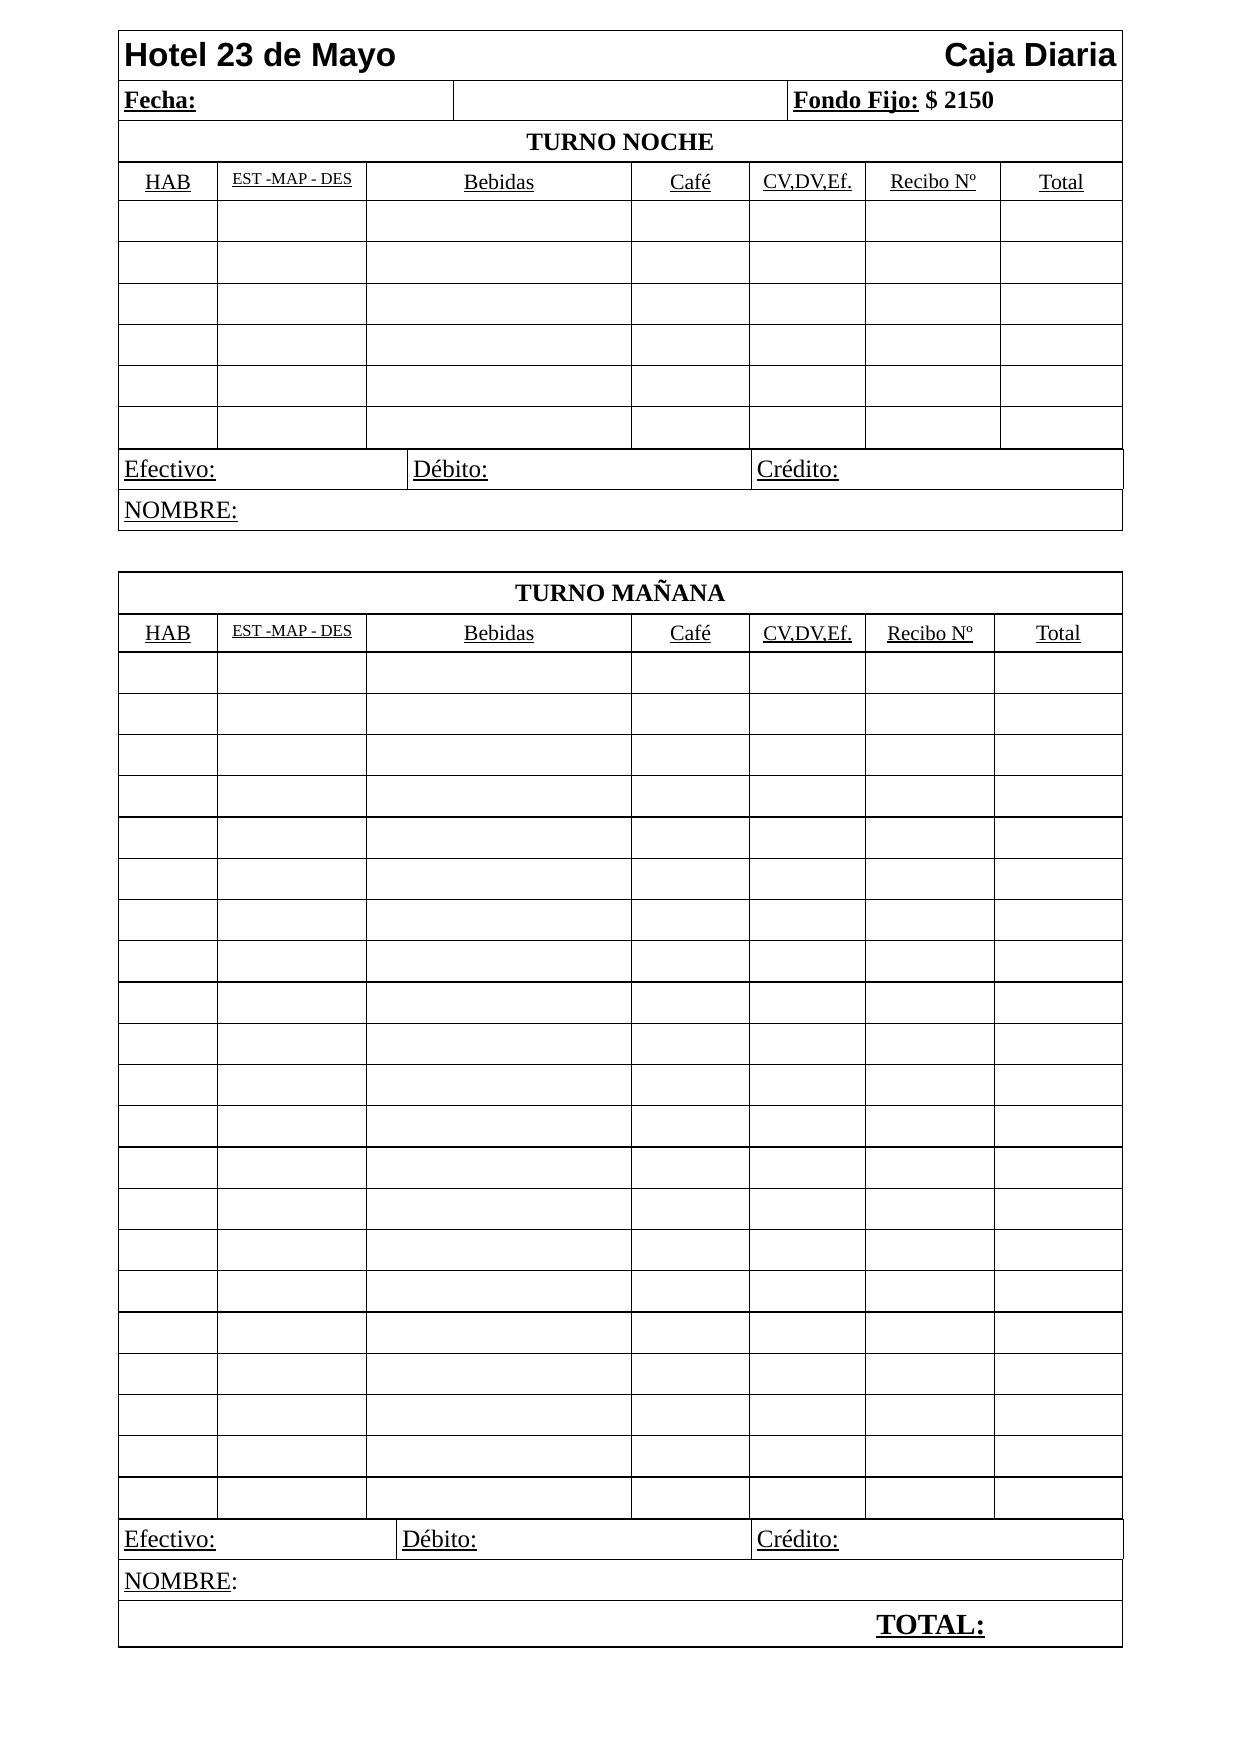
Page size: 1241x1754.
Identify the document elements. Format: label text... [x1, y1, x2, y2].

table_cell [1001, 201, 1122, 241]
table_cell [632, 201, 749, 241]
table_cell [750, 1230, 865, 1270]
table_cell [995, 735, 1122, 775]
table_cell [119, 653, 217, 693]
table_cell [367, 900, 631, 940]
table_cell [866, 1106, 994, 1146]
table_cell [750, 1065, 865, 1105]
table_cell [866, 242, 1000, 282]
table_cell Fondo Fijo: $ 2150 [788, 81, 1122, 120]
table_cell [866, 859, 994, 899]
table_cell Fecha: [119, 81, 453, 120]
table_cell [218, 407, 366, 447]
table_cell [632, 776, 749, 816]
table_cell [367, 1106, 631, 1146]
table_cell [218, 983, 366, 1023]
table_header Crédito: [752, 1520, 1123, 1559]
table_cell [367, 1478, 631, 1518]
table_cell [367, 1313, 631, 1353]
table_cell [119, 1148, 217, 1188]
table_cell [367, 284, 631, 324]
table_cell [632, 941, 749, 981]
table_cell [866, 1148, 994, 1188]
table_header EST -MAP - DES [218, 615, 366, 651]
table_cell [866, 735, 994, 775]
table_cell [119, 1354, 217, 1394]
table_cell [632, 407, 749, 447]
table_cell [119, 983, 217, 1023]
table_cell [367, 859, 631, 899]
table_cell [367, 1189, 631, 1229]
table_cell [632, 735, 749, 775]
table_cell [750, 776, 865, 816]
table_cell [119, 1024, 217, 1064]
table_cell [119, 407, 217, 447]
table_cell [367, 983, 631, 1023]
table_cell [995, 1230, 1122, 1270]
table_cell [1001, 284, 1122, 324]
table_cell [750, 325, 865, 365]
table_cell [750, 983, 865, 1023]
table_cell [750, 407, 865, 447]
table_header Café [632, 163, 749, 200]
table_cell [750, 941, 865, 981]
table_cell [750, 1148, 865, 1188]
table_cell [632, 1395, 749, 1435]
table_cell [995, 818, 1122, 858]
table_cell [367, 1148, 631, 1188]
table_cell [218, 1148, 366, 1188]
table_cell [995, 1189, 1122, 1229]
table_cell [866, 325, 1000, 365]
table_cell [866, 1478, 994, 1518]
table_cell [866, 284, 1000, 324]
table_cell [119, 366, 217, 406]
table_cell [119, 284, 217, 324]
table_cell [119, 1106, 217, 1146]
table_header CV,DV,Ef. [750, 163, 865, 200]
table_cell [119, 900, 217, 940]
table_cell [632, 1148, 749, 1188]
table_cell [995, 1065, 1122, 1105]
table_cell [367, 818, 631, 858]
table_cell [119, 1230, 217, 1270]
table_cell [367, 694, 631, 734]
table_cell [632, 1436, 749, 1476]
table_cell [995, 900, 1122, 940]
table_header HAB [119, 163, 217, 200]
table_cell [995, 1106, 1122, 1146]
table_header NOMBRE: [119, 490, 1122, 530]
table_cell [119, 941, 217, 981]
table_header CV,DV,Ef. [750, 615, 865, 651]
table_cell [632, 1230, 749, 1270]
table_cell [750, 653, 865, 693]
table_cell [750, 366, 865, 406]
table_cell [367, 1395, 631, 1435]
table_cell [866, 818, 994, 858]
table_cell [218, 242, 366, 282]
table_cell [454, 81, 787, 120]
table_cell [632, 900, 749, 940]
table_header Bebidas [367, 163, 631, 200]
table_cell [367, 201, 631, 241]
table_cell [367, 941, 631, 981]
table_cell [632, 366, 749, 406]
table_cell [119, 1395, 217, 1435]
table_header Café [632, 615, 749, 651]
table_cell [632, 818, 749, 858]
table_cell [995, 776, 1122, 816]
table_header NOMBRE: [119, 1560, 1122, 1600]
table_cell [1001, 242, 1122, 282]
table_cell [119, 1436, 217, 1476]
table_cell [995, 1024, 1122, 1064]
table_cell [750, 859, 865, 899]
table_cell [367, 325, 631, 365]
table_cell [632, 694, 749, 734]
table_cell [995, 1354, 1122, 1394]
table_cell [750, 900, 865, 940]
table_cell [866, 1230, 994, 1270]
table_cell [750, 694, 865, 734]
table_cell [367, 1024, 631, 1064]
table_cell [866, 1271, 994, 1311]
table_cell [995, 653, 1122, 693]
table_cell [218, 1478, 366, 1518]
table_cell [995, 1148, 1122, 1188]
table_cell [866, 1065, 994, 1105]
table_header Efectivo: [119, 1520, 396, 1559]
table_header Débito: [408, 450, 751, 489]
table_cell TOTAL: [119, 1601, 1122, 1646]
table_header TURNO NOCHE [119, 121, 1122, 161]
table_header [118, 531, 1122, 571]
table_cell [367, 1436, 631, 1476]
table_cell [995, 859, 1122, 899]
table_cell [119, 1478, 217, 1518]
table_cell [632, 325, 749, 365]
table_cell [218, 366, 366, 406]
table_cell [632, 983, 749, 1023]
table_cell [218, 694, 366, 734]
table_cell [1001, 325, 1122, 365]
table_cell [218, 1354, 366, 1394]
table_cell [995, 983, 1122, 1023]
table_cell TURNO MAÑANA [119, 573, 1122, 613]
table_cell [866, 983, 994, 1023]
table_cell [119, 859, 217, 899]
table_cell [750, 1024, 865, 1064]
table_header Recibo Nº [866, 615, 994, 651]
table_cell [750, 1395, 865, 1435]
table_cell [218, 1189, 366, 1229]
table_cell [750, 284, 865, 324]
table_cell [367, 735, 631, 775]
table_cell [995, 1395, 1122, 1435]
table_cell [367, 776, 631, 816]
table_cell [218, 1230, 366, 1270]
table_cell [750, 1478, 865, 1518]
table_cell [367, 1271, 631, 1311]
table_cell [995, 1271, 1122, 1311]
table_cell [218, 1271, 366, 1311]
table_cell [750, 818, 865, 858]
table_cell [866, 1189, 994, 1229]
table_cell [218, 284, 366, 324]
table_cell [119, 201, 217, 241]
table_cell [632, 1271, 749, 1311]
table_cell [367, 407, 631, 447]
table_header Total [995, 615, 1122, 651]
table_cell [119, 1313, 217, 1353]
table_cell [1001, 366, 1122, 406]
table_cell [218, 735, 366, 775]
table_cell [750, 1313, 865, 1353]
table_cell [995, 1478, 1122, 1518]
table_cell [750, 1189, 865, 1229]
table_cell [750, 1271, 865, 1311]
table_cell [218, 859, 366, 899]
table_cell [367, 1230, 631, 1270]
table_cell [632, 1478, 749, 1518]
table_cell [119, 735, 217, 775]
table_header Débito: [397, 1520, 751, 1559]
table_cell [119, 694, 217, 734]
table_cell [632, 1189, 749, 1229]
table_cell [367, 366, 631, 406]
table_cell [632, 1354, 749, 1394]
table_cell [119, 242, 217, 282]
table_cell [866, 900, 994, 940]
table_cell [866, 1395, 994, 1435]
table_cell [632, 859, 749, 899]
table_cell [218, 653, 366, 693]
table_cell [866, 653, 994, 693]
table_cell [750, 242, 865, 282]
table_header EST -MAP - DES [218, 163, 366, 200]
table_cell [218, 1436, 366, 1476]
table_cell [218, 1065, 366, 1105]
table_cell [632, 1024, 749, 1064]
table_cell [218, 325, 366, 365]
table_cell [866, 366, 1000, 406]
table_cell [632, 1106, 749, 1146]
table_cell [218, 1024, 366, 1064]
table_cell [995, 1436, 1122, 1476]
table_cell [866, 201, 1000, 241]
table_header Recibo Nº [866, 163, 1000, 200]
table_cell [367, 653, 631, 693]
table_cell [866, 941, 994, 981]
table_cell [632, 284, 749, 324]
table_header Efectivo: [119, 450, 407, 489]
table_cell [866, 776, 994, 816]
table_cell [750, 201, 865, 241]
table_cell [995, 694, 1122, 734]
table_cell [750, 1436, 865, 1476]
table_cell [218, 776, 366, 816]
table_cell [218, 201, 366, 241]
table_cell [632, 653, 749, 693]
table_cell [119, 818, 217, 858]
table_header Caja Diaria [788, 31, 1122, 79]
table_cell [119, 776, 217, 816]
table_cell [218, 941, 366, 981]
table_cell [632, 1065, 749, 1105]
table_header HAB [119, 615, 217, 651]
table_cell [866, 694, 994, 734]
table_cell [218, 1313, 366, 1353]
table_cell [866, 1024, 994, 1064]
table_cell [866, 1436, 994, 1476]
table_cell [367, 1065, 631, 1105]
table_header Bebidas [367, 615, 631, 651]
table_cell [218, 1395, 366, 1435]
table_cell [995, 941, 1122, 981]
table_cell [367, 1354, 631, 1394]
table_cell [119, 1065, 217, 1105]
table_cell [632, 1313, 749, 1353]
table_header Total [1001, 163, 1122, 200]
table_cell [1001, 407, 1122, 447]
table_cell [995, 1313, 1122, 1353]
table_cell [632, 242, 749, 282]
table_cell [218, 818, 366, 858]
table_cell [119, 1189, 217, 1229]
table_cell [367, 242, 631, 282]
table_cell [866, 407, 1000, 447]
table_cell [119, 325, 217, 365]
table_header Hotel 23 de Mayo [119, 31, 787, 79]
table_cell [119, 1271, 217, 1311]
table_cell [218, 1106, 366, 1146]
table_cell [218, 900, 366, 940]
table_header Crédito: [752, 450, 1123, 489]
table_cell [866, 1313, 994, 1353]
table_cell [750, 1106, 865, 1146]
table_cell [750, 735, 865, 775]
table_cell [750, 1354, 865, 1394]
table_cell [866, 1354, 994, 1394]
